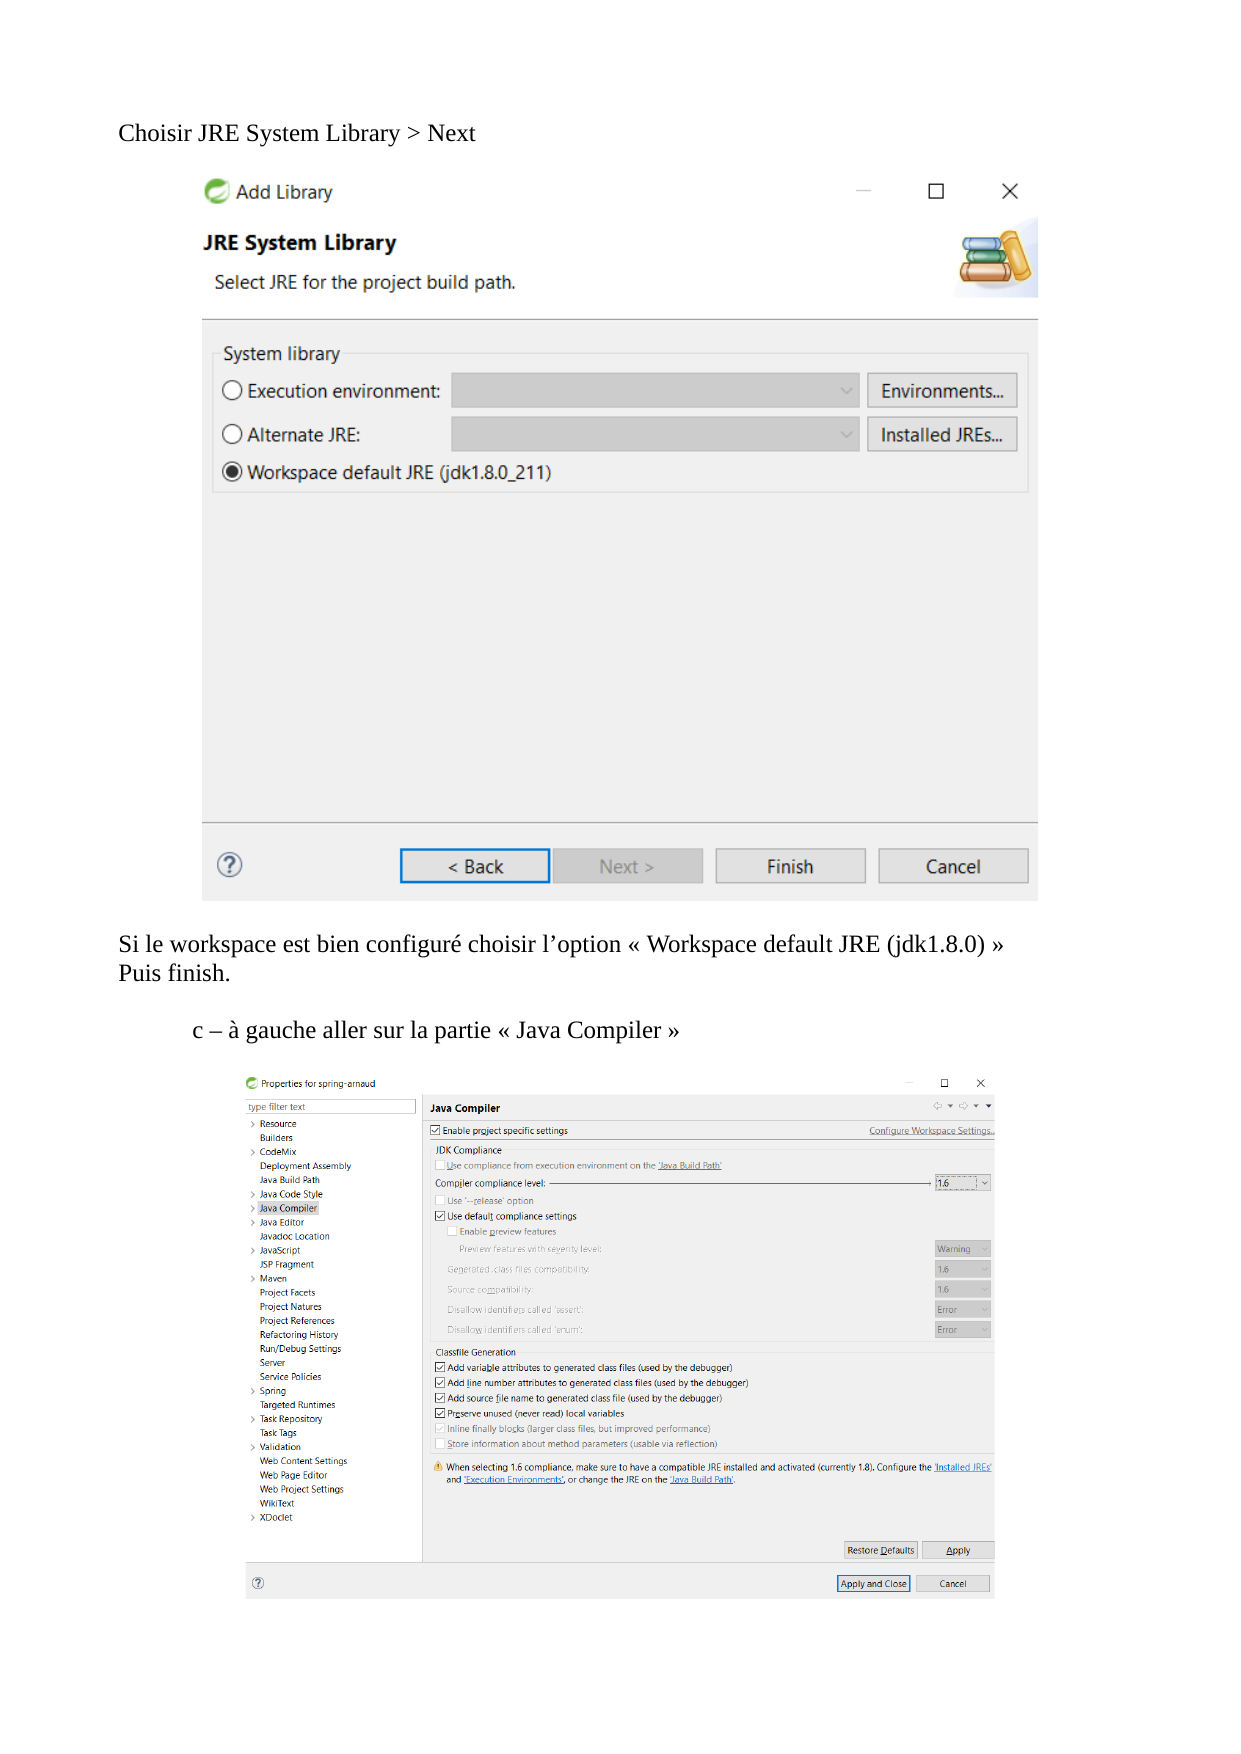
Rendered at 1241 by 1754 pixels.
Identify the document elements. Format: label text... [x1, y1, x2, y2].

picture [202, 175, 1039, 901]
text Puis finish. [118, 958, 1122, 987]
text c – à gauche aller sur la partie « Java Compiler » [118, 1016, 1122, 1044]
picture [245, 1073, 995, 1599]
text Choisir JRE System Library > Next [118, 118, 1122, 147]
text Si le workspace est bien configuré choisir l’option « Workspace default JRE (jdk1.8.0) » [118, 929, 1122, 958]
